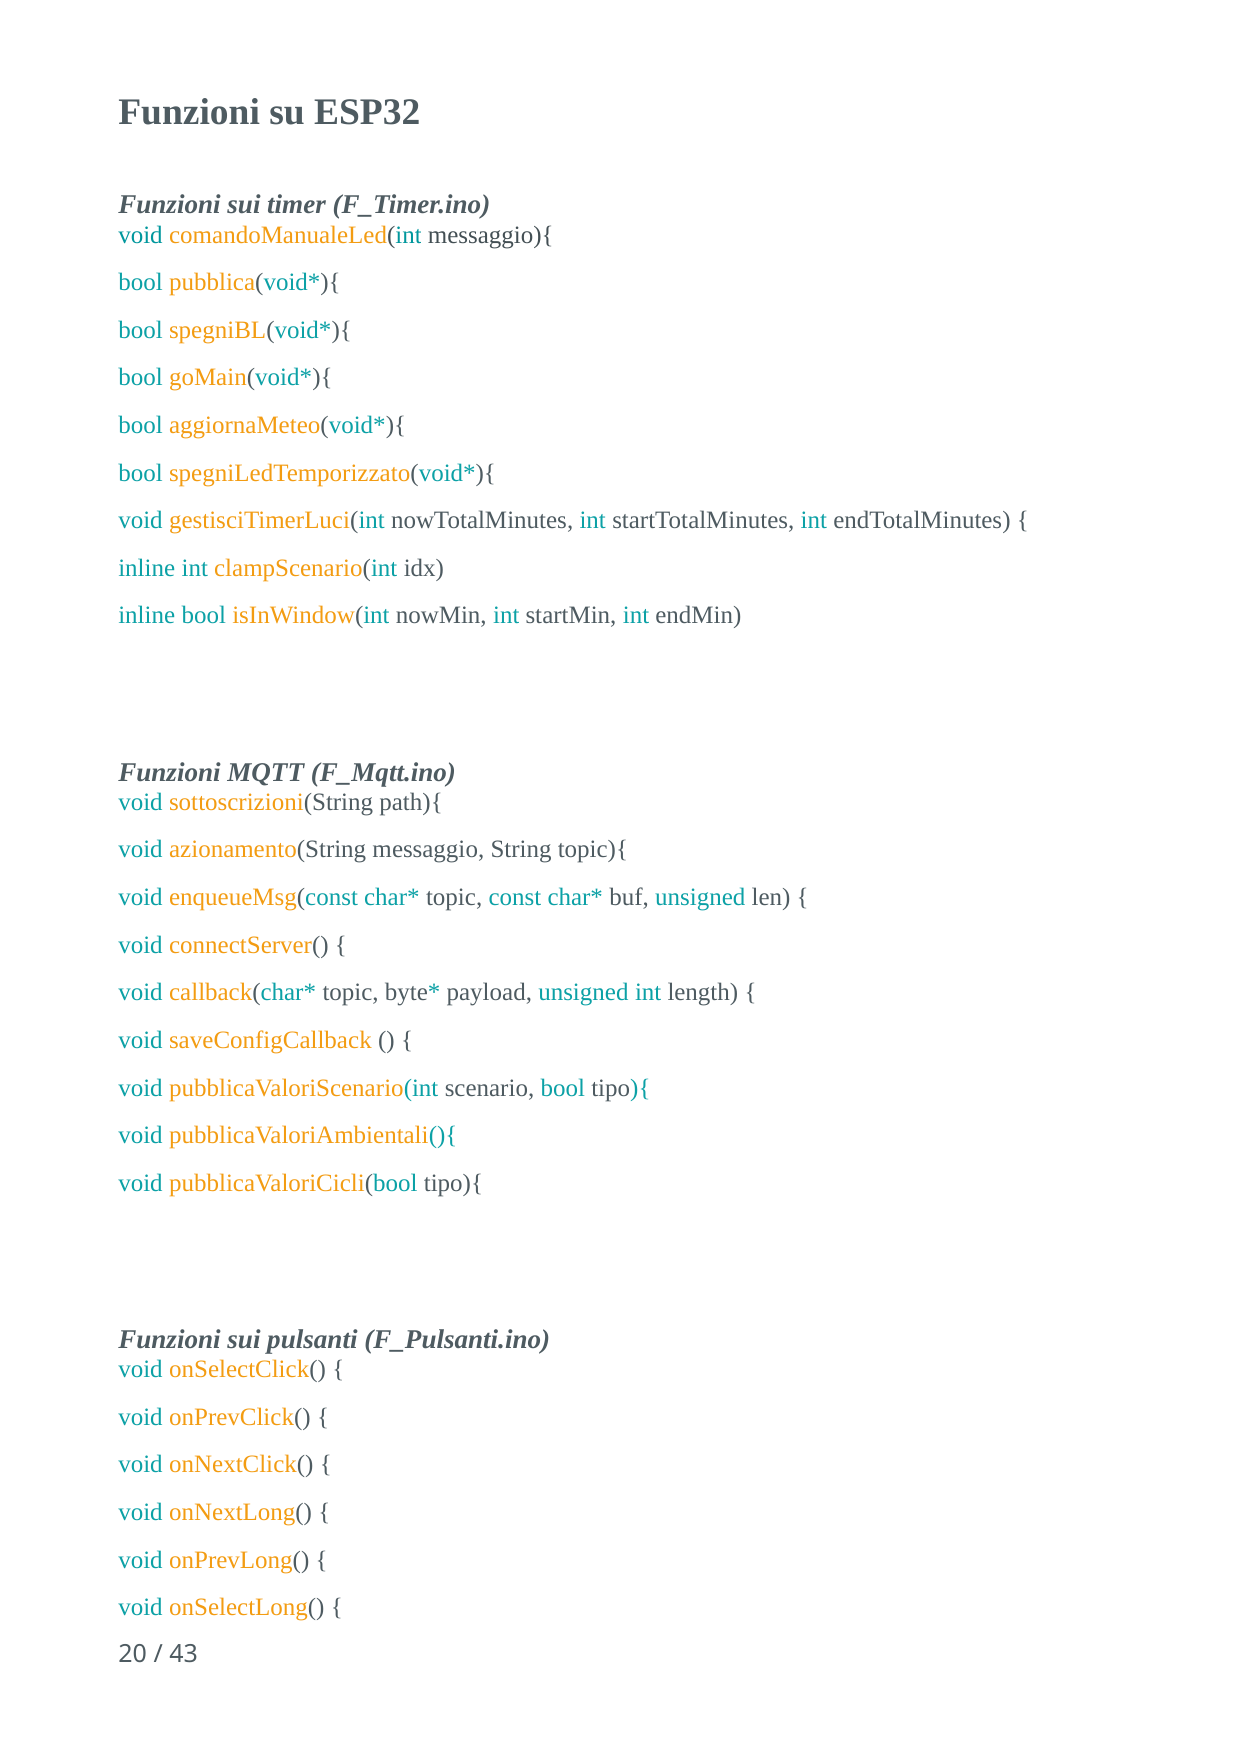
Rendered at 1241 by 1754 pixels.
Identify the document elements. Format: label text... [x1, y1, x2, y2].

text void comandoManualeLed(int messaggio){ [553, 220, 1122, 248]
text bool spegniLedTemporizzato(void*){ [496, 458, 1122, 486]
text void azionamento(String messaggio, String topic){ [118, 834, 1122, 863]
text void pubblicaValoriAmbientali(){ [118, 1120, 1122, 1149]
text bool spegniBL(void*){ [352, 315, 1122, 344]
subtitle Funzioni su ESP32 [118, 89, 1122, 133]
text void onPrevLong() { [334, 1545, 1122, 1573]
text void pubblicaValoriCicli(bool tipo){ [373, 1168, 418, 1197]
text void pubblicaValoriScenario(int scenario, bool tipo){ [118, 1073, 1122, 1101]
subtitle Funzioni sui timer (F_Timer.ino) [118, 188, 1122, 220]
text inline int clampScenario(int idx) [450, 553, 1122, 582]
text void sottoscrizioni(String path){ [443, 787, 1122, 816]
subtitle Funzioni MQTT (F_Mqtt.ino) [456, 756, 1122, 787]
text void comandoManualeLed(int messaggio){ [169, 220, 387, 248]
text void onPrevClick() { [329, 1402, 1122, 1431]
text void saveConfigCallback () { [413, 1025, 1122, 1054]
subtitle Funzioni sui pulsanti (F_Pulsanti.ino) [550, 1323, 1122, 1354]
text void connectServer() { [347, 930, 1122, 958]
text void gestisciTimerLuci(int nowTotalMinutes, int startTotalMinutes, int endTotalMinutes) { [1029, 505, 1122, 534]
text void onSelectLong() { [349, 1592, 1122, 1621]
text void enqueueMsg(const char* topic, const char* buf, unsigned len) { [808, 882, 1122, 911]
text void pubblicaValoriCicli(bool tipo){ [483, 1168, 1122, 1197]
text void onNextClick() { [118, 1449, 1122, 1478]
text void onSelectClick() { [344, 1354, 1122, 1383]
text void pubblicaValoriCicli(bool tipo){ [118, 1168, 163, 1197]
text bool pubblica(void*){ [341, 267, 1122, 296]
text bool goMain(void*){ [118, 362, 1122, 391]
text bool aggiornaMeteo(void*){ [406, 410, 1122, 439]
text void callback(char* topic, byte* payload, unsigned int length) { [118, 977, 1122, 1006]
text void onNextLong() { [336, 1497, 1122, 1526]
text inline bool isInWindow(int nowMin, int startMin, int endMin) [748, 601, 1122, 629]
